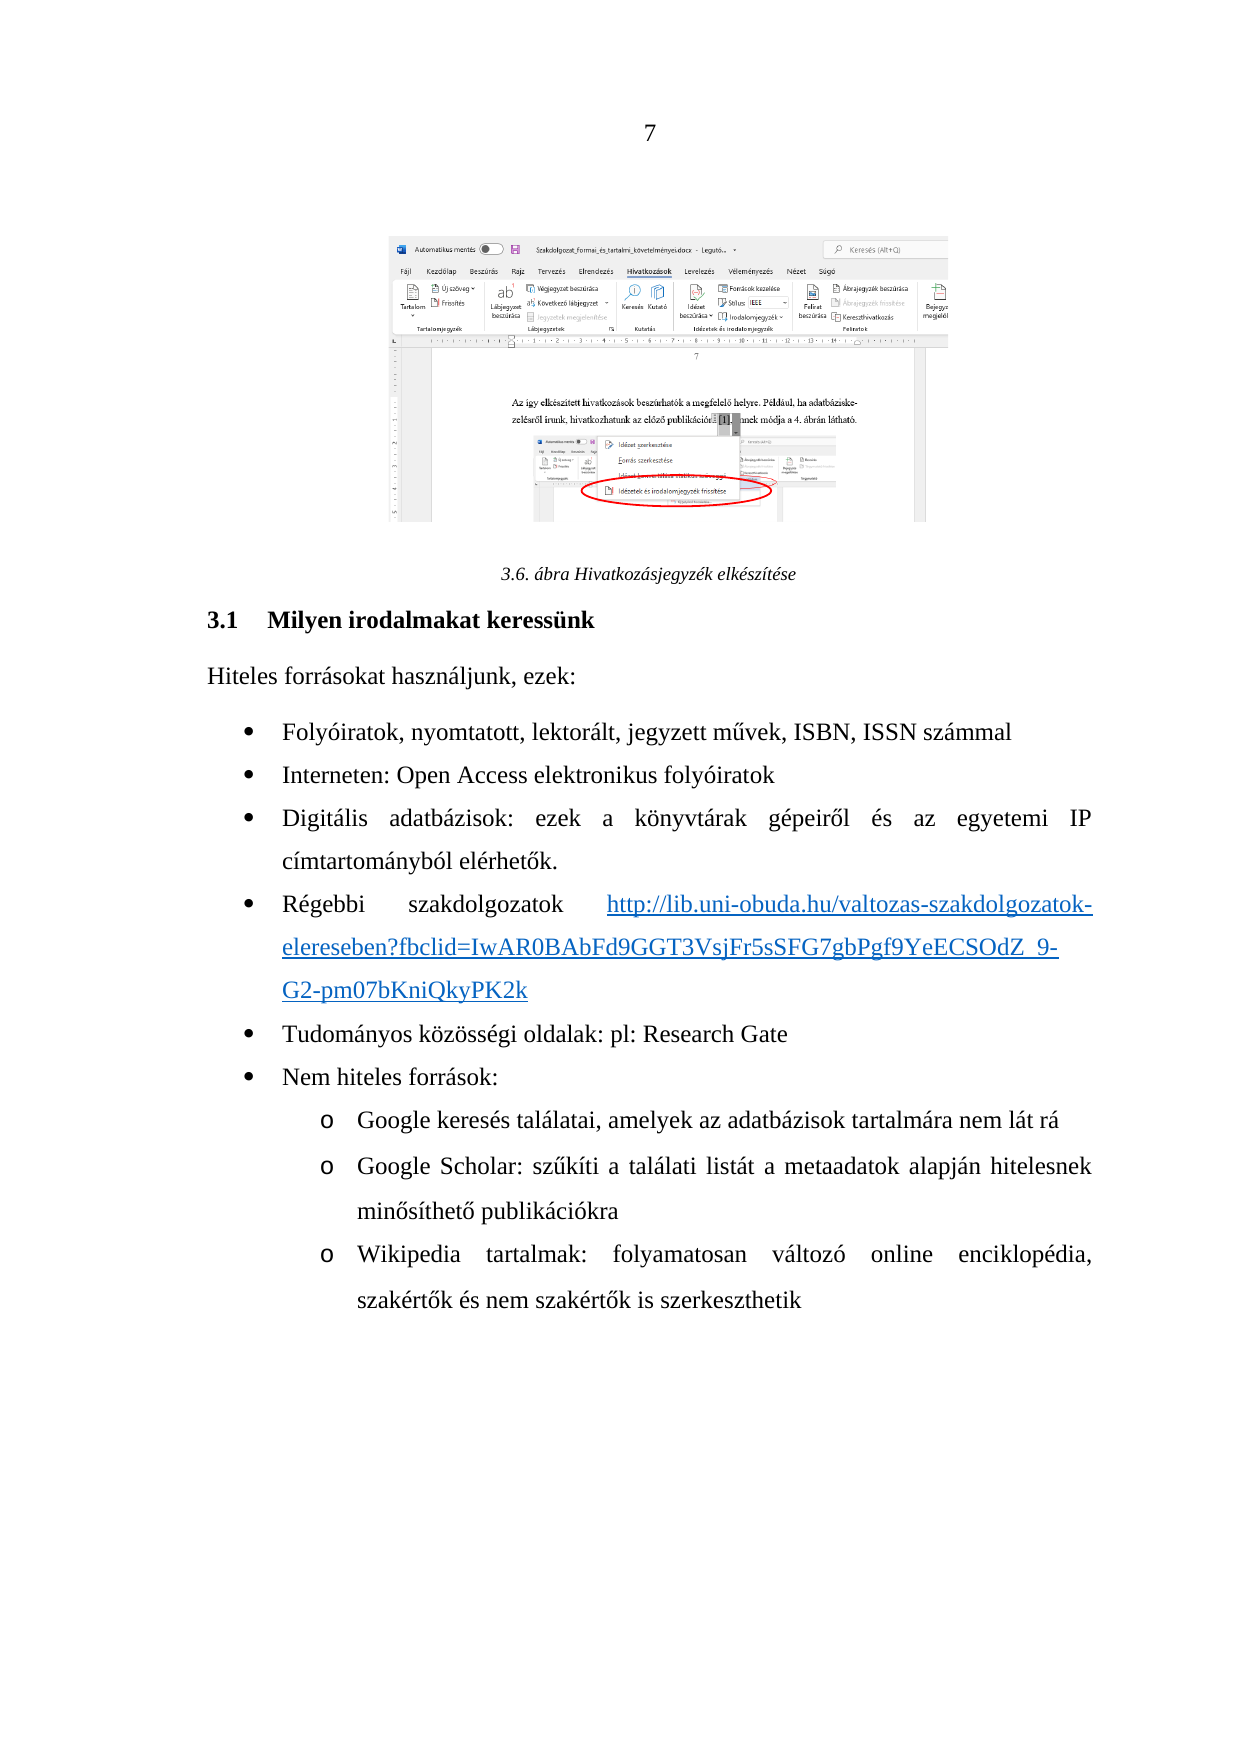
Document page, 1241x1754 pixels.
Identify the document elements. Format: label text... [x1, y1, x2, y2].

list Régebbi szakdolgozatok http://lib.uni-obuda.hu/valtozas-szakdolgozatok-elereseben?fbclid=IwAR0BAbFd9GGT3VsjFr5sSFG7gbPgf9YeECSOdZ_9-G2-pm07bKniQkyPK2k [244, 889, 1092, 1004]
list Folyóiratok, nyomtatott, lektorált, jegyzett művek, ISBN, ISSN számmal [244, 717, 1092, 746]
text Hiteles forrásokat használjunk, ezek: [207, 661, 1092, 690]
subtitle Milyen irodalmakat keressünk [207, 606, 1092, 634]
list Google Scholar: szűkíti a találati listát a metaadatok alapján hitelesnek minősíthető publikációkra [319, 1151, 1092, 1225]
list Google keresés találatai, amelyek az adatbázisok tartalmára nem lát rá [319, 1105, 1092, 1136]
list Interneten: Open Access elektronikus folyóiratok [244, 760, 1092, 789]
text 3.5. ábra Hivatkozásjegyzék elkészítése [207, 563, 1092, 585]
list Tudományos közösségi oldalak: pl: Research Gate [244, 1019, 1092, 1047]
list Wikipedia tartalmak: folyamatosan változó online enciklopédia, szakértők és nem szakértők is szerkeszthetik [319, 1239, 1092, 1313]
list Nem hiteles források: [244, 1062, 1092, 1091]
list Digitális adatbázisok: ezek a könyvtárak gépeiről és az egyetemi IP címtartományból elérhetők. [244, 803, 1092, 875]
